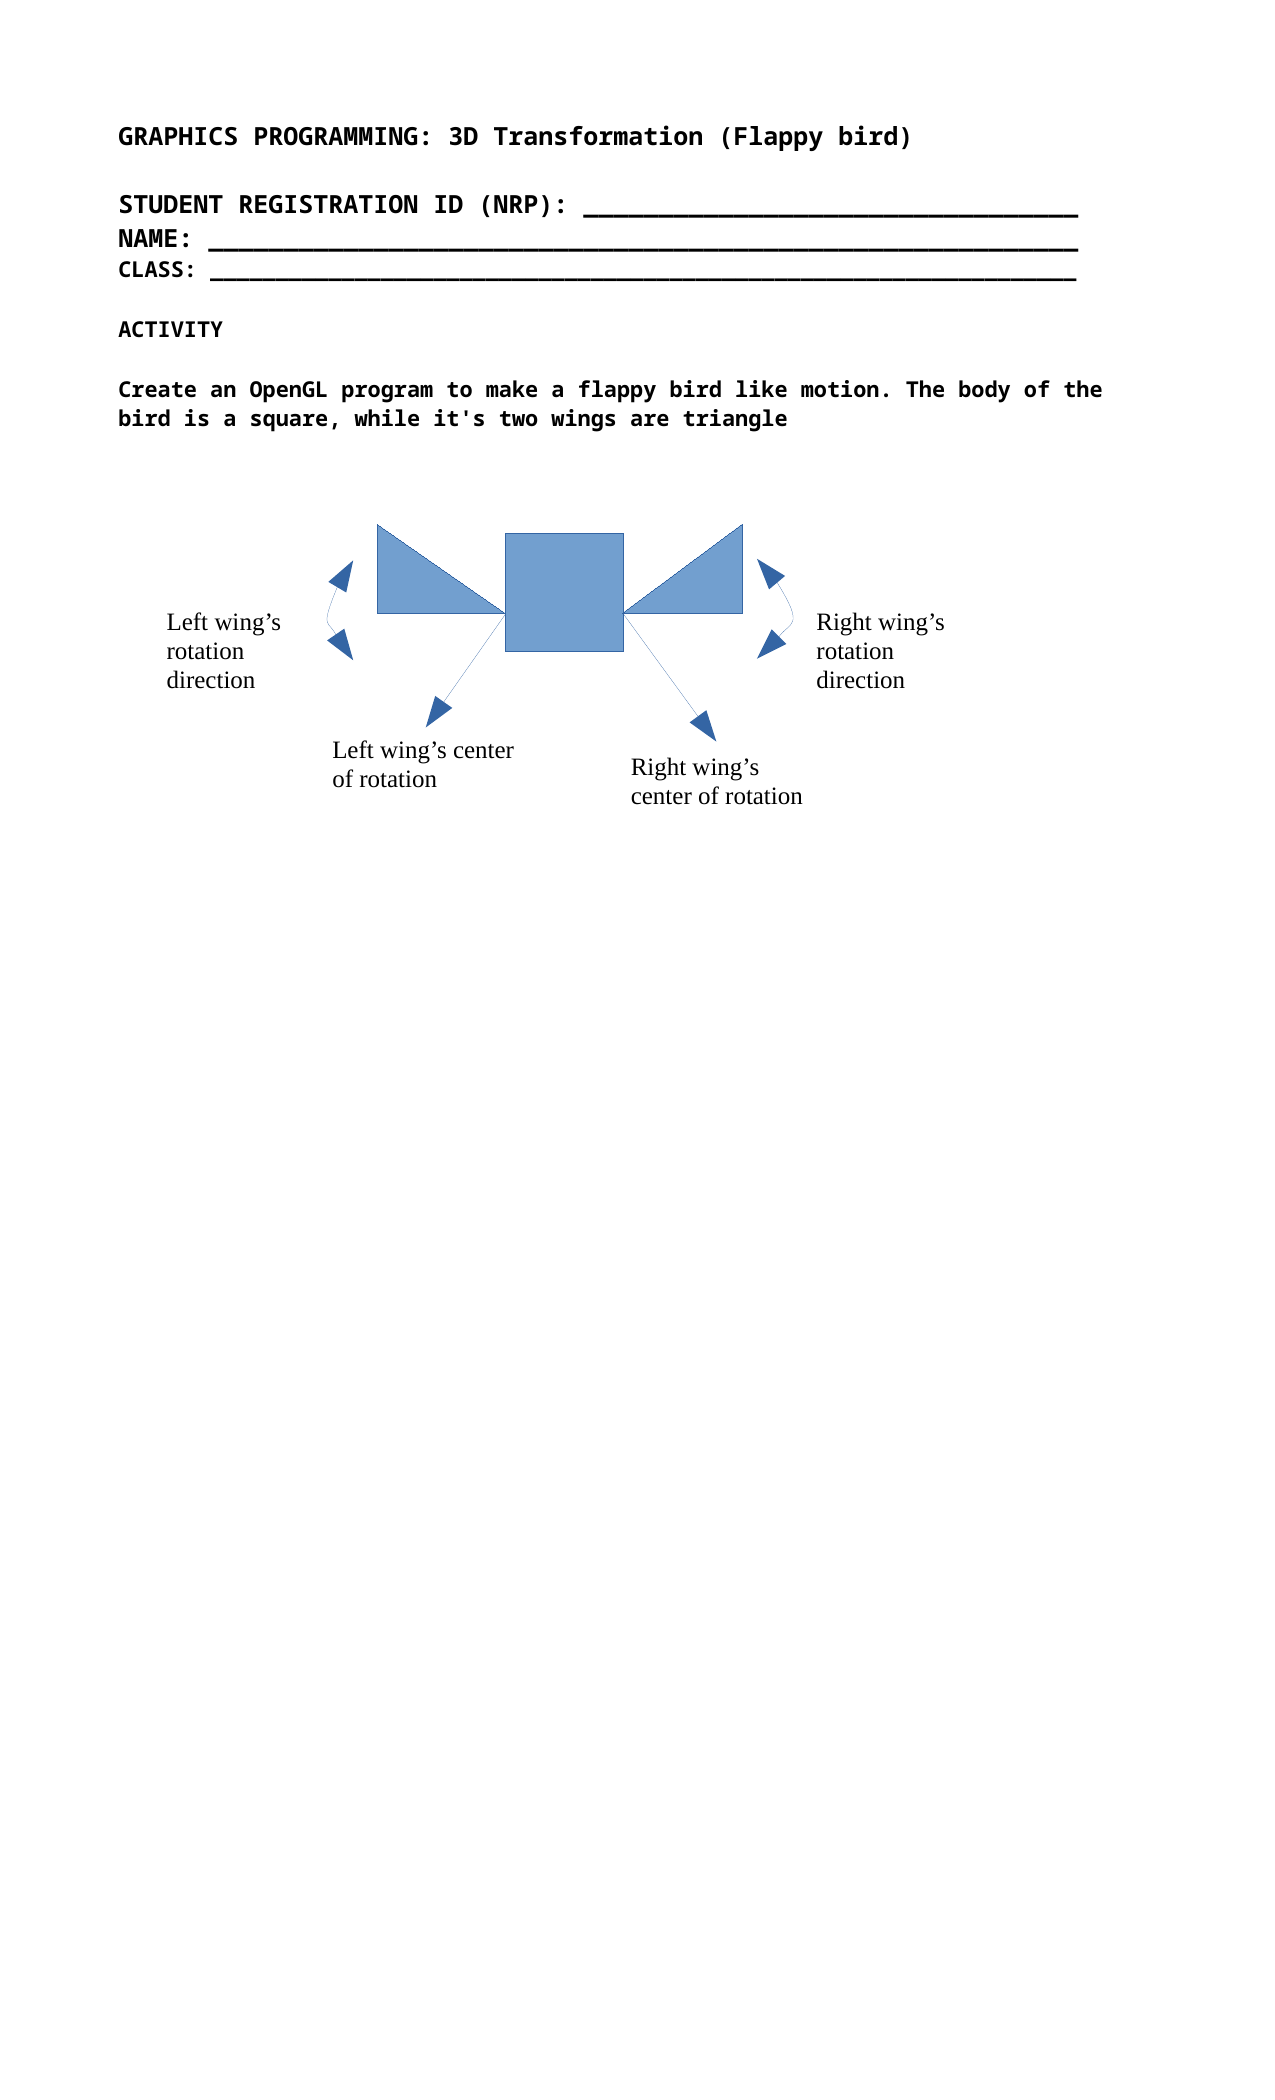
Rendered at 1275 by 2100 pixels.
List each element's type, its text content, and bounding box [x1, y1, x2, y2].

text CLASS: __________________________________________________________________ [118, 254, 1157, 284]
text NAME: __________________________________________________________ [118, 220, 1157, 254]
text Create an OpenGL program to make a flappy bird like motion. The body of the bird is a square, while it's two wings are triangle [118, 373, 1157, 433]
text STUDENT REGISTRATION ID (NRP): _________________________________ [118, 186, 1157, 220]
text GRAPHICS PROGRAMMING: 3D Transformation (Flappy bird) [118, 118, 1157, 152]
text ACTIVITY [118, 314, 1157, 344]
